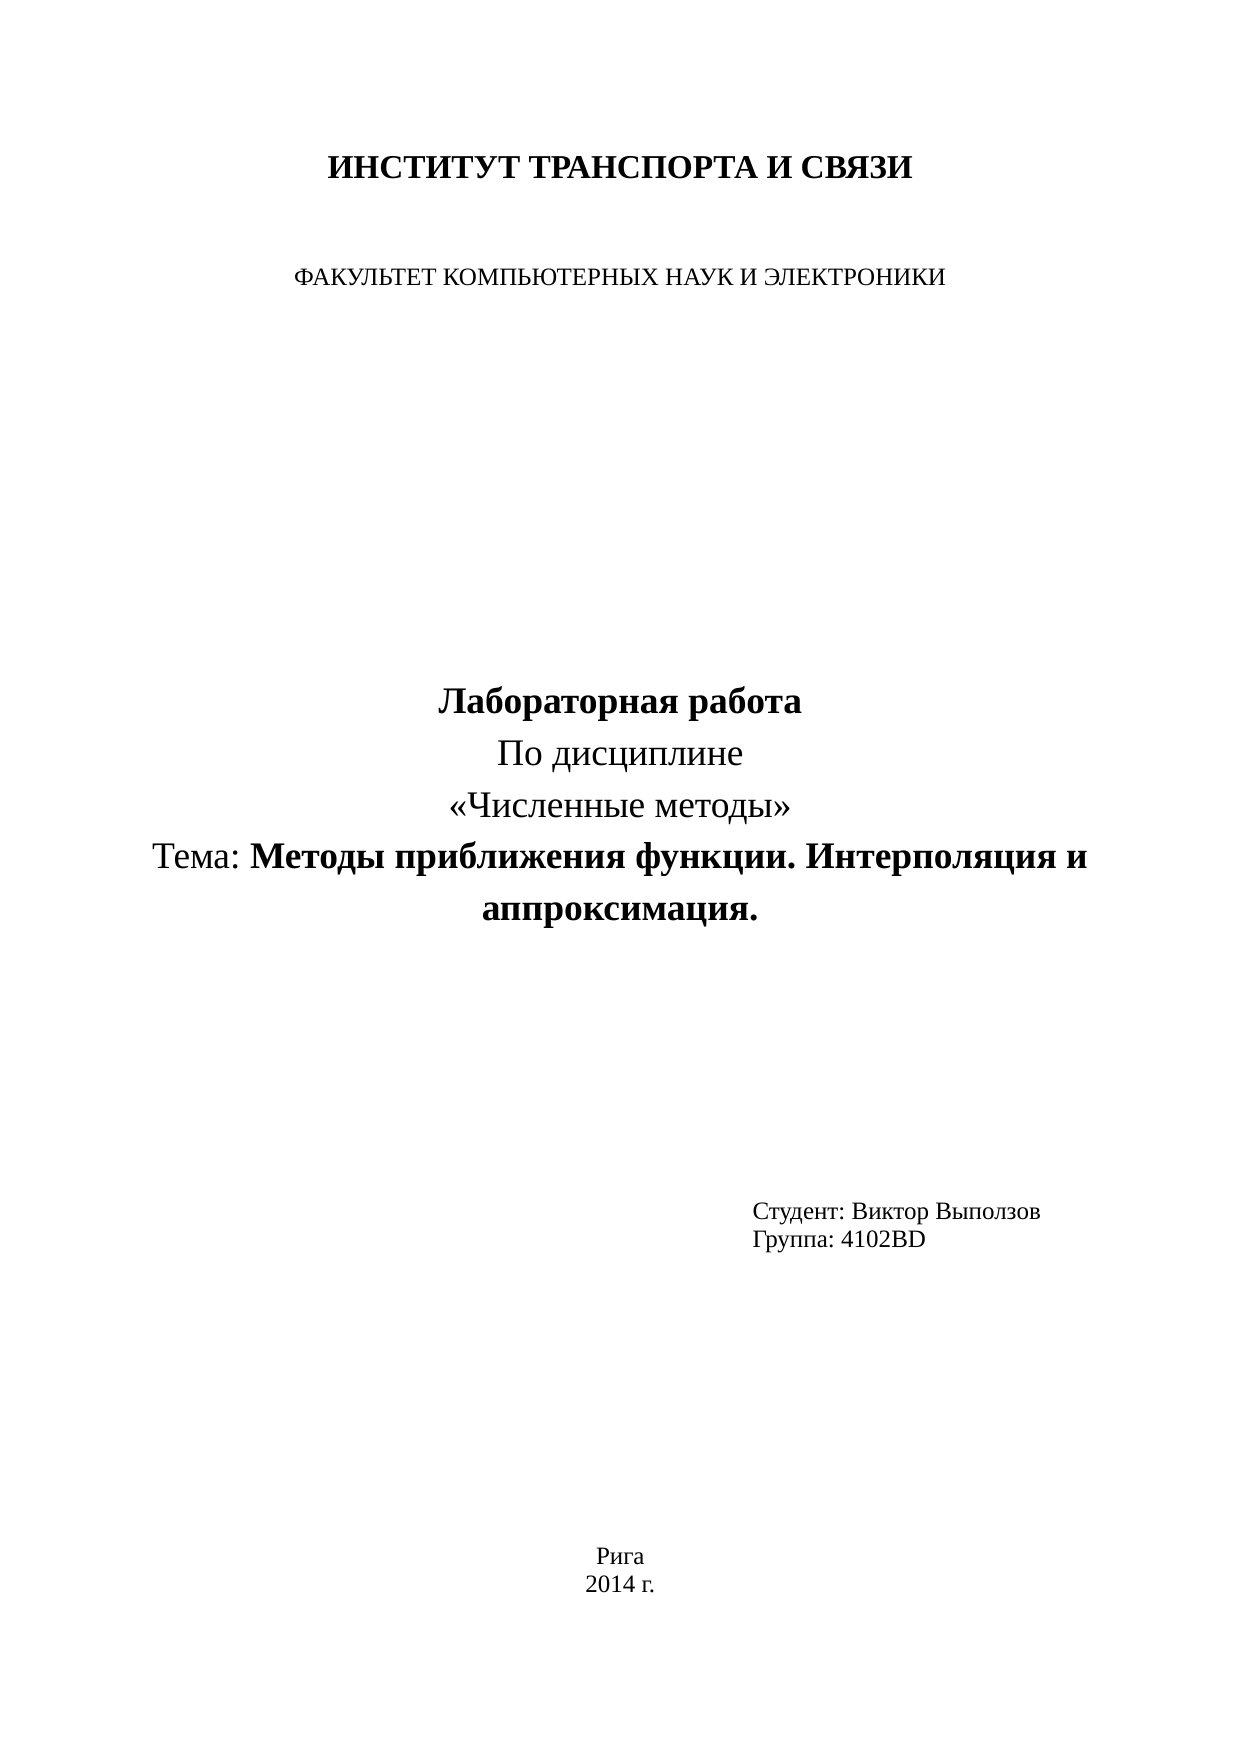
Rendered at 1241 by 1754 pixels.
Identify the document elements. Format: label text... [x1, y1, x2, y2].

text Рига [88, 1541, 1152, 1569]
text 2014 г. [88, 1569, 1152, 1598]
text Группа: 4102BD [752, 1224, 1152, 1282]
text «Численные методы» [88, 782, 1152, 825]
text По дисциплине [88, 730, 1152, 773]
text ИНСТИТУТ ТРАНСПОРТА И СВЯЗИ [88, 147, 1152, 185]
text Тема: Методы приближения функции. Интерполяция и аппроксимация. [88, 834, 1152, 928]
text Студент: Виктор Выползов [752, 1196, 1152, 1224]
text ФАКУЛЬТЕТ КОМПЬЮТЕРНЫХ НАУК И ЭЛЕКТРОНИКИ [88, 262, 1152, 291]
text Лабораторная работа [88, 679, 1152, 722]
